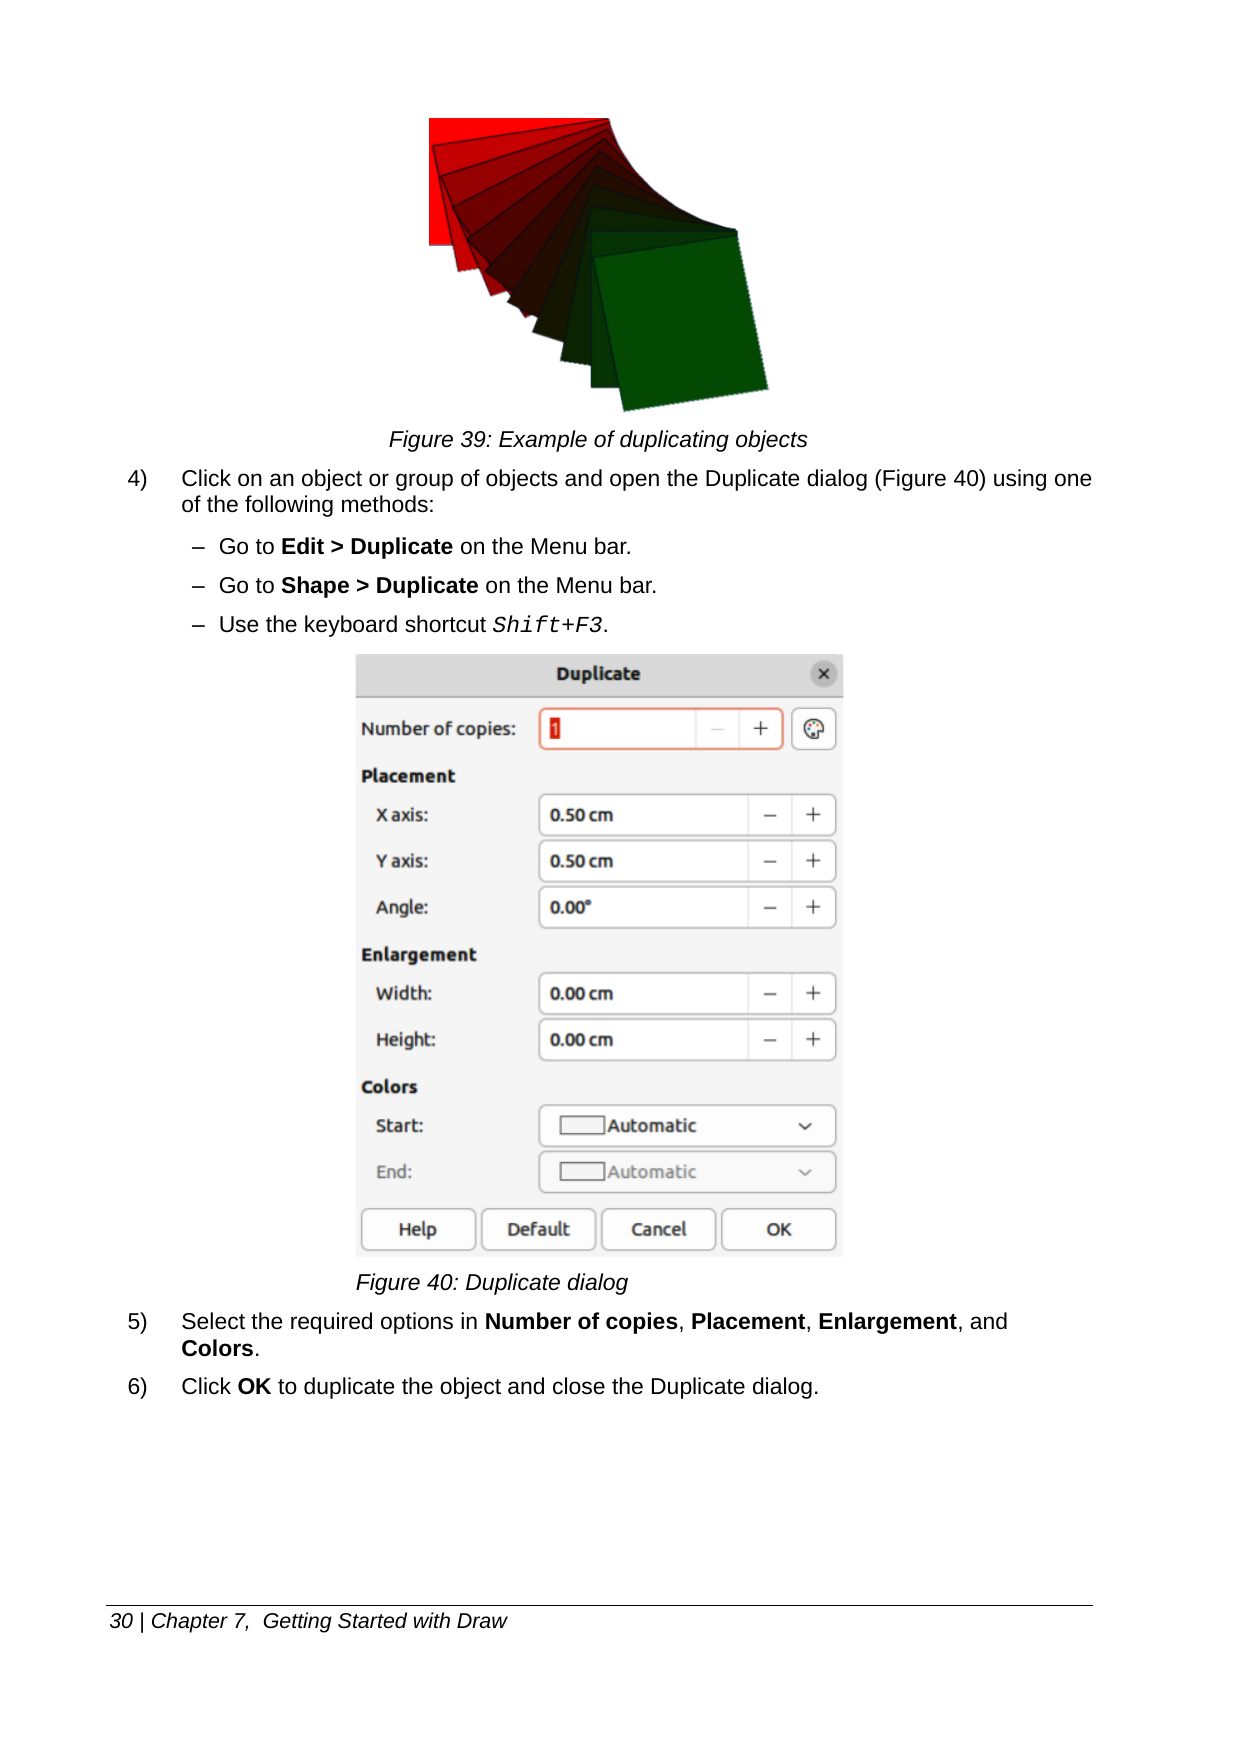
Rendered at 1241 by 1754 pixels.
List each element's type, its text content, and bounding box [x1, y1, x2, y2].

text Figure 40: Duplicate dialog [356, 1269, 843, 1296]
list Go to Edit > Duplicate on the Menu bar. [189, 530, 1093, 559]
list Click on an object or group of objects and open the Duplicate dialog (Figure 40) using one of the following methods: [148, 465, 1093, 517]
text Figure 39: Example of duplicating objects [389, 426, 810, 452]
list Click OK to duplicate the object and close the Duplicate dialog. [148, 1373, 1093, 1400]
list Use the keyboard shortcut Shift+F3. [189, 608, 1093, 642]
picture [355, 654, 844, 1257]
list Select the required options in Number of copies, Placement, Enlargement, and Colors. [148, 1308, 1093, 1361]
list Go to Shape > Duplicate on the Menu bar. [189, 569, 1093, 598]
picture [429, 118, 770, 414]
